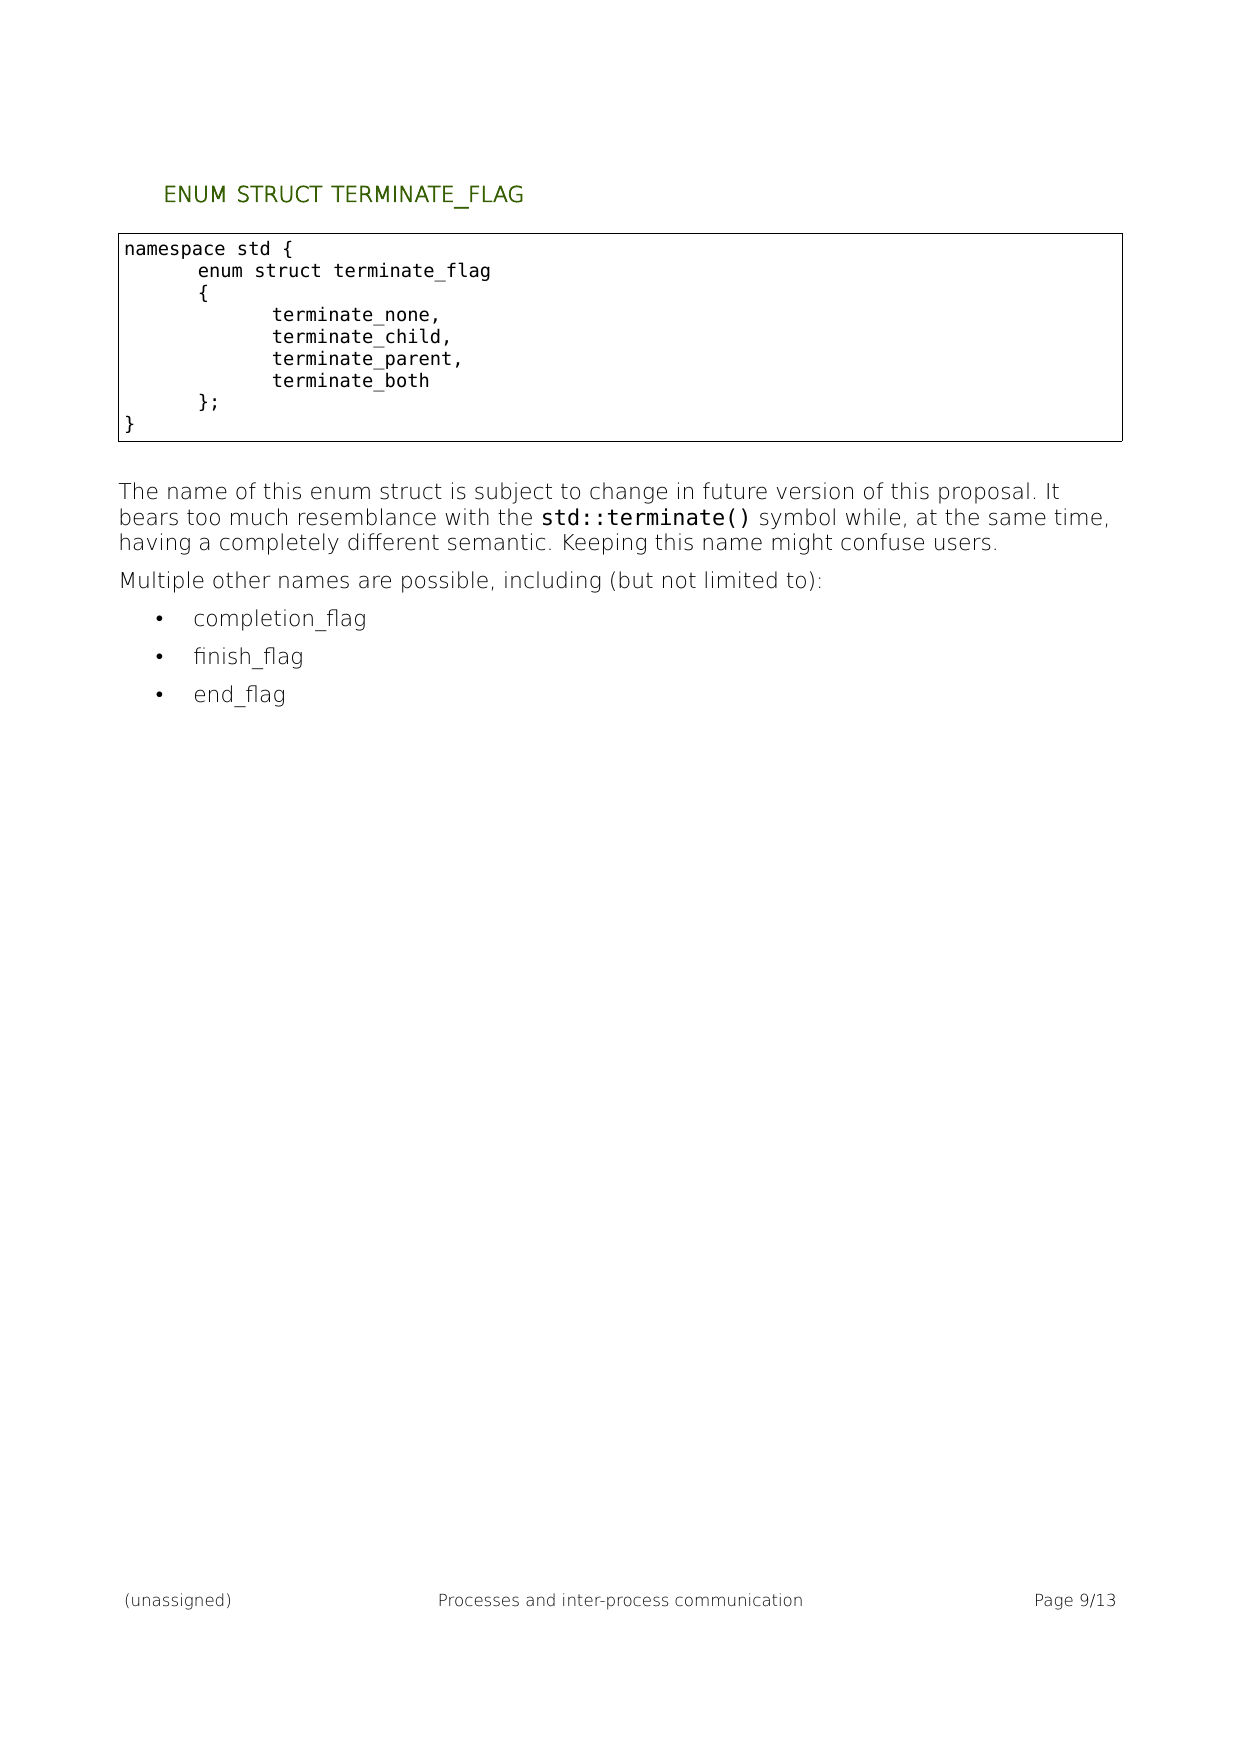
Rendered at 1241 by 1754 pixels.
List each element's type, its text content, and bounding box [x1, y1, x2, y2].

list end_flag [156, 682, 1122, 708]
text Multiple other names are possible, including (but not limited to): [118, 568, 1122, 594]
list finish_flag [156, 644, 1122, 670]
subtitle enum struct terminate_flag [163, 177, 1122, 208]
text The name of this enum struct is subject to change in future version of this proposal. It bears too much resemblance with the std::terminate() symbol while, at the same time, having a completely different semantic. Keeping this name might confuse users. [118, 479, 1122, 556]
list completion_flag [156, 606, 1122, 632]
table_header namespace std { enum struct terminate_flag { terminate_none, terminate_child, terminate_parent, terminate_both }; } [119, 234, 1122, 441]
